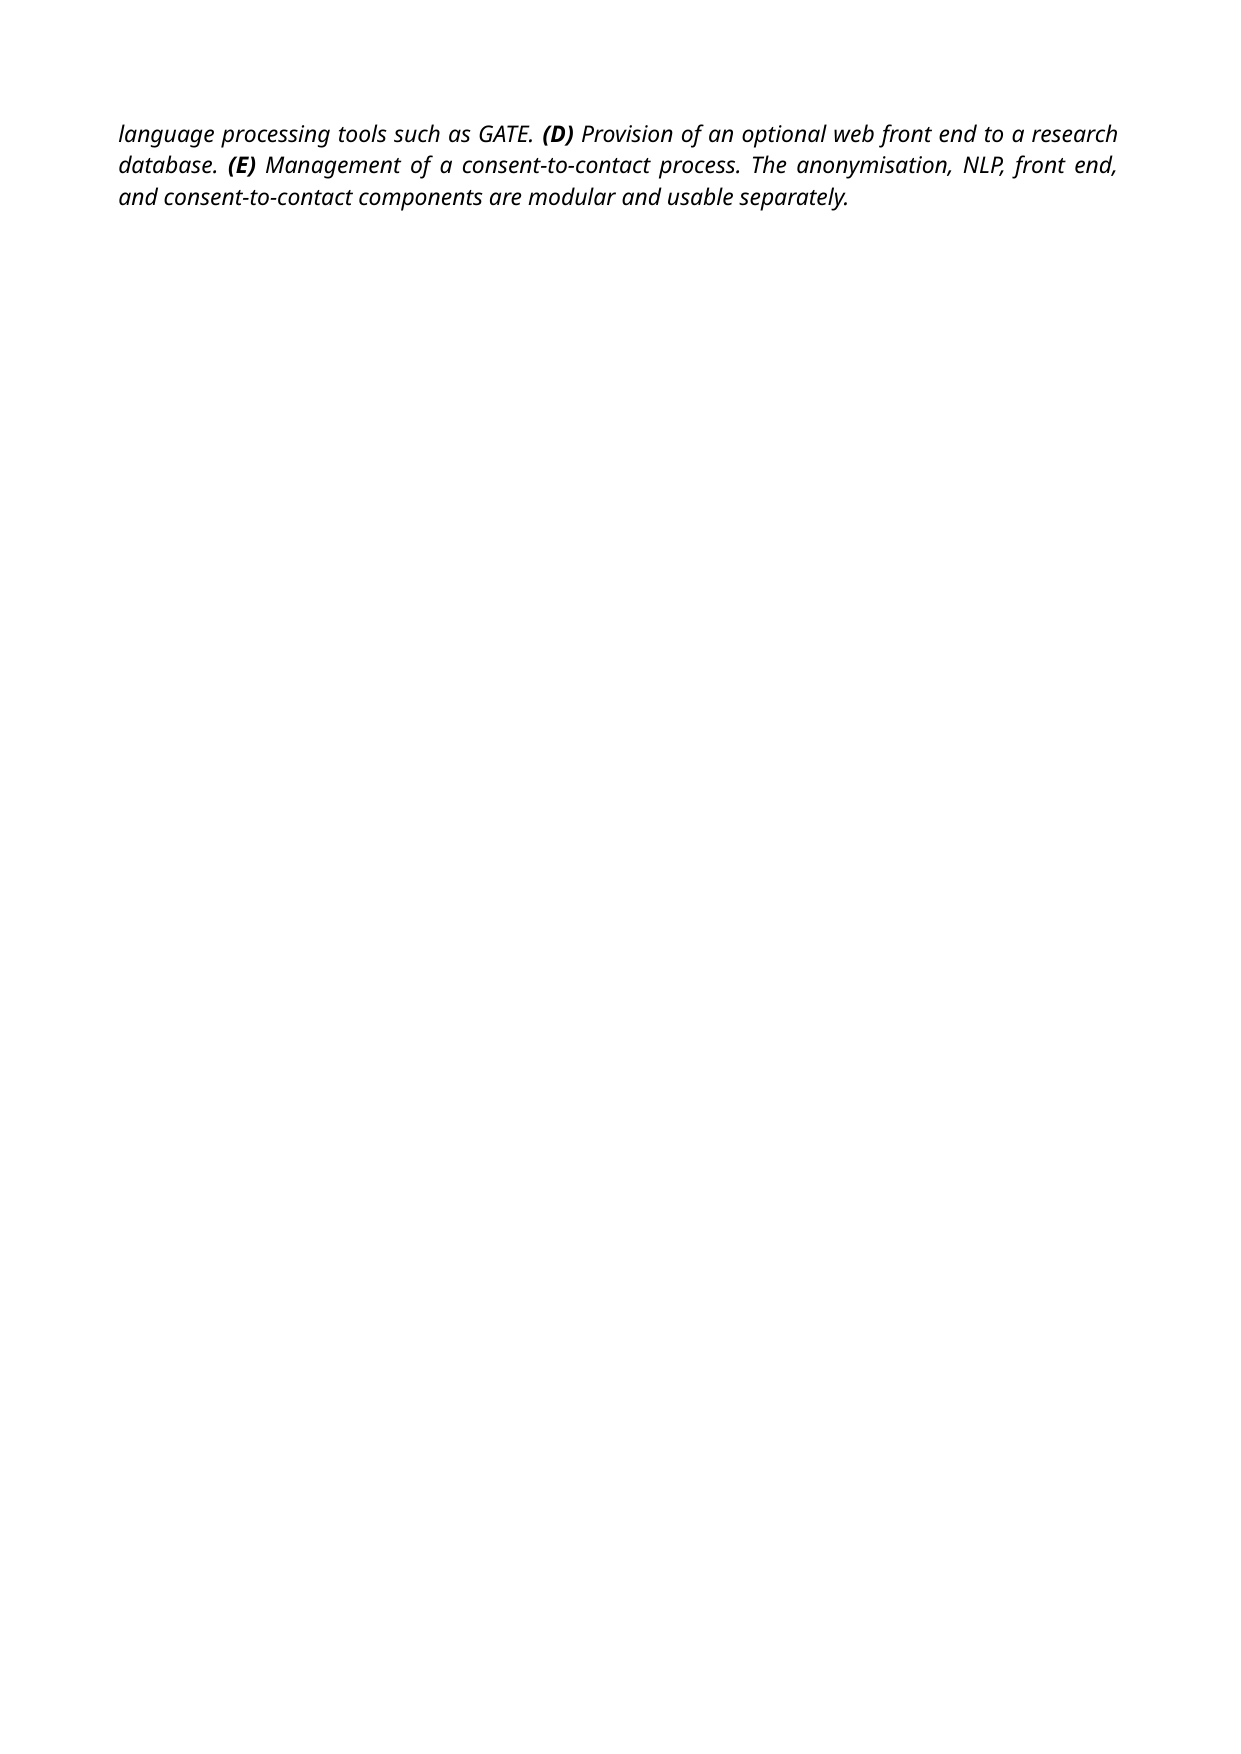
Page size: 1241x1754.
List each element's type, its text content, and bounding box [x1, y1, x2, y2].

text language processing tools such as GATE. (D) Provision of an optional web front end to a research database. (E) Management of a consent-to-contact process. The anonymisation, NLP, front end, and consent-to-contact components are modular and usable separately. [118, 118, 1122, 212]
